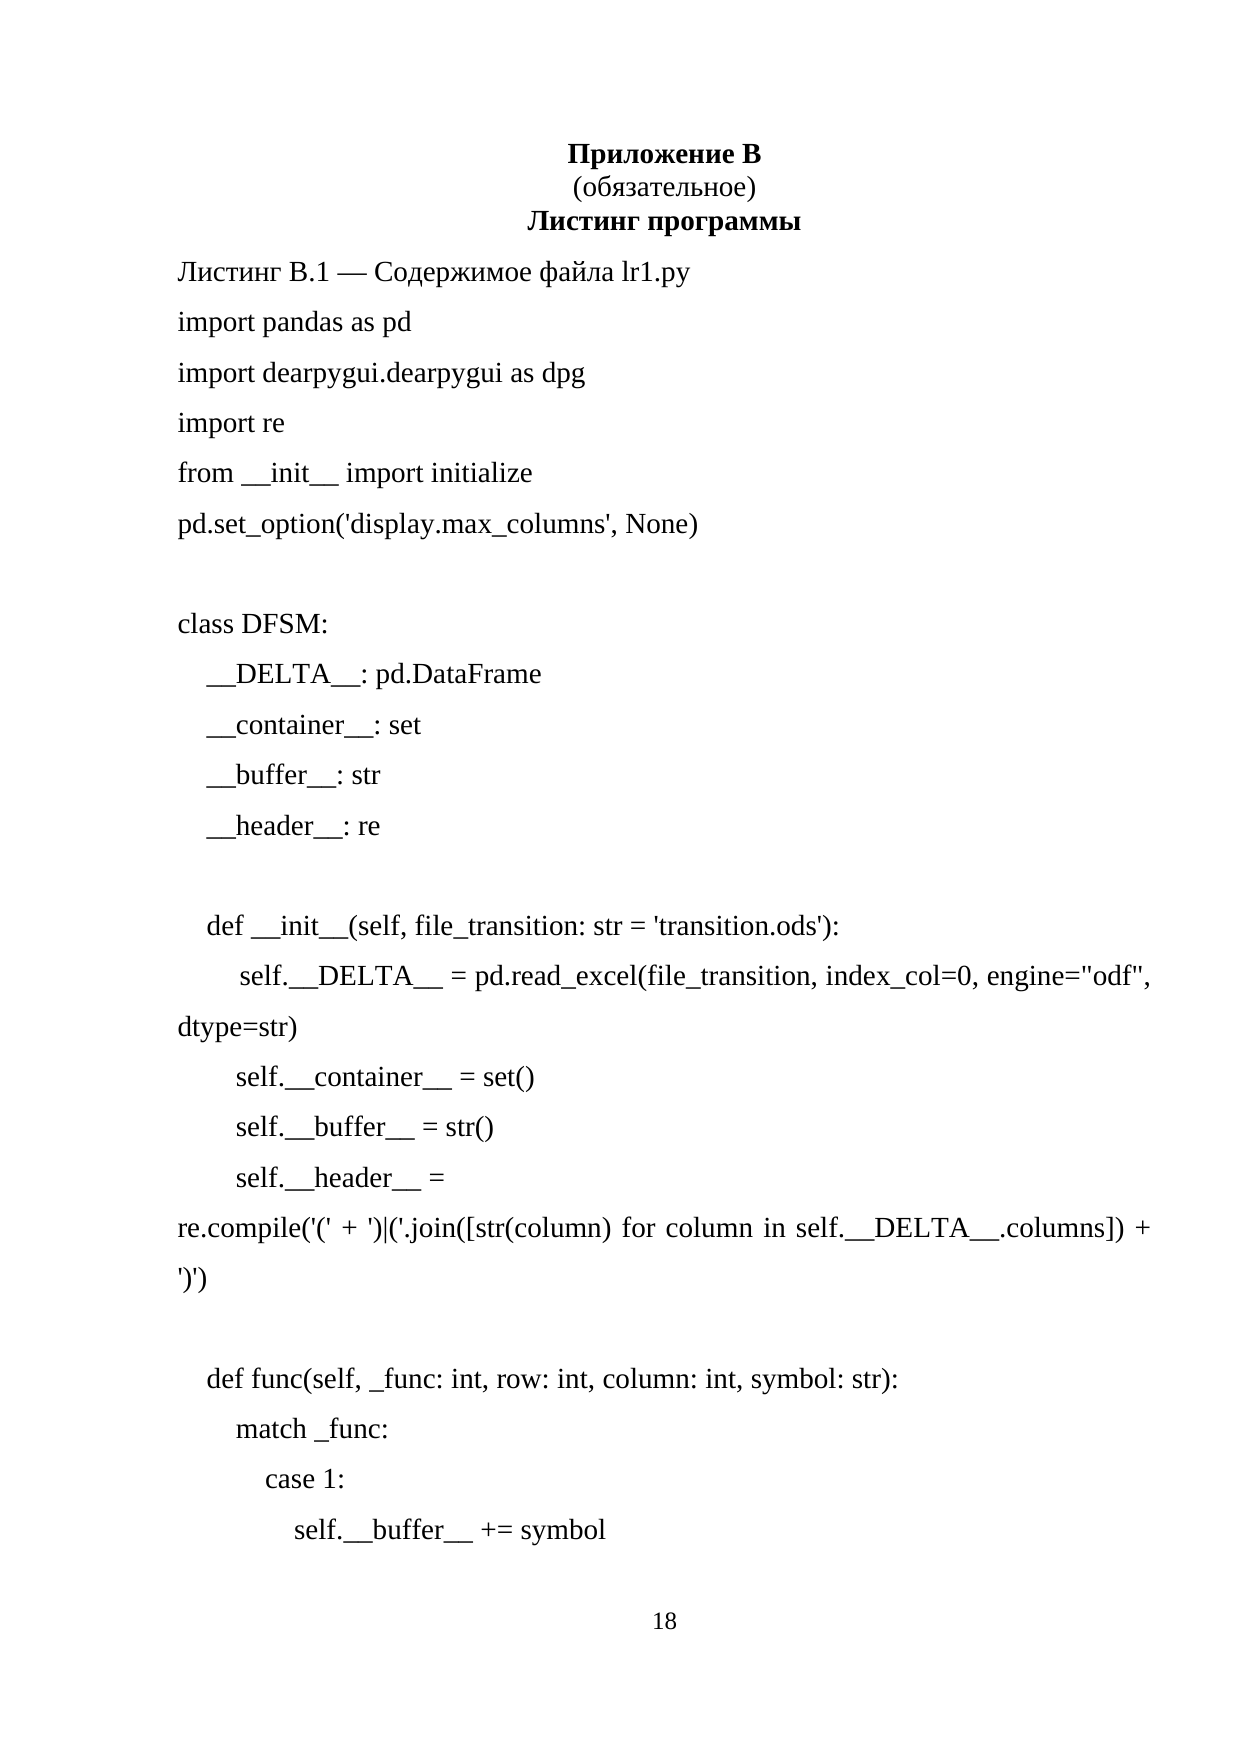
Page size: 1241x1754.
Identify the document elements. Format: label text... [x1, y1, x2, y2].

text def func(self, _func: int, row: int, column: int, symbol: str): [177, 1361, 1152, 1394]
text class DFSM: [177, 606, 1152, 640]
text __header__: re [177, 808, 1152, 841]
text re.compile('(' + ')|('.join([str(column) for column in self.__DELTA__.columns]) + ')') [177, 1210, 1152, 1294]
text self.__header__ = [177, 1160, 1152, 1193]
subtitle Приложение В (обязательное) Листинг программы [177, 136, 1152, 236]
text self.__buffer__ = str() [177, 1109, 1152, 1143]
text import re [177, 405, 1152, 439]
text import pandas as pd [177, 304, 1152, 338]
text self.__buffer__ += symbol [177, 1512, 1152, 1546]
text def __init__(self, file_transition: str = 'transition.ods'): [177, 908, 1152, 942]
text from __init__ import initialize [177, 455, 1152, 489]
text case 1: [177, 1462, 1152, 1495]
text Листинг В.1 — Содержимое файла lr1.py [177, 254, 1152, 288]
text self.__DELTA__ = pd.read_excel(file_transition, index_col=0, engine="odf", dtype=str) [177, 958, 1152, 1042]
text __container__: set [177, 707, 1152, 741]
text match _func: [177, 1411, 1152, 1445]
text import dearpygui.dearpygui as dpg [177, 355, 1152, 388]
text __buffer__: str [177, 757, 1152, 791]
text pd.set_option('display.max_columns', None) [177, 506, 1152, 539]
text self.__container__ = set() [177, 1059, 1152, 1093]
text __DELTA__: pd.DataFrame [177, 657, 1152, 690]
